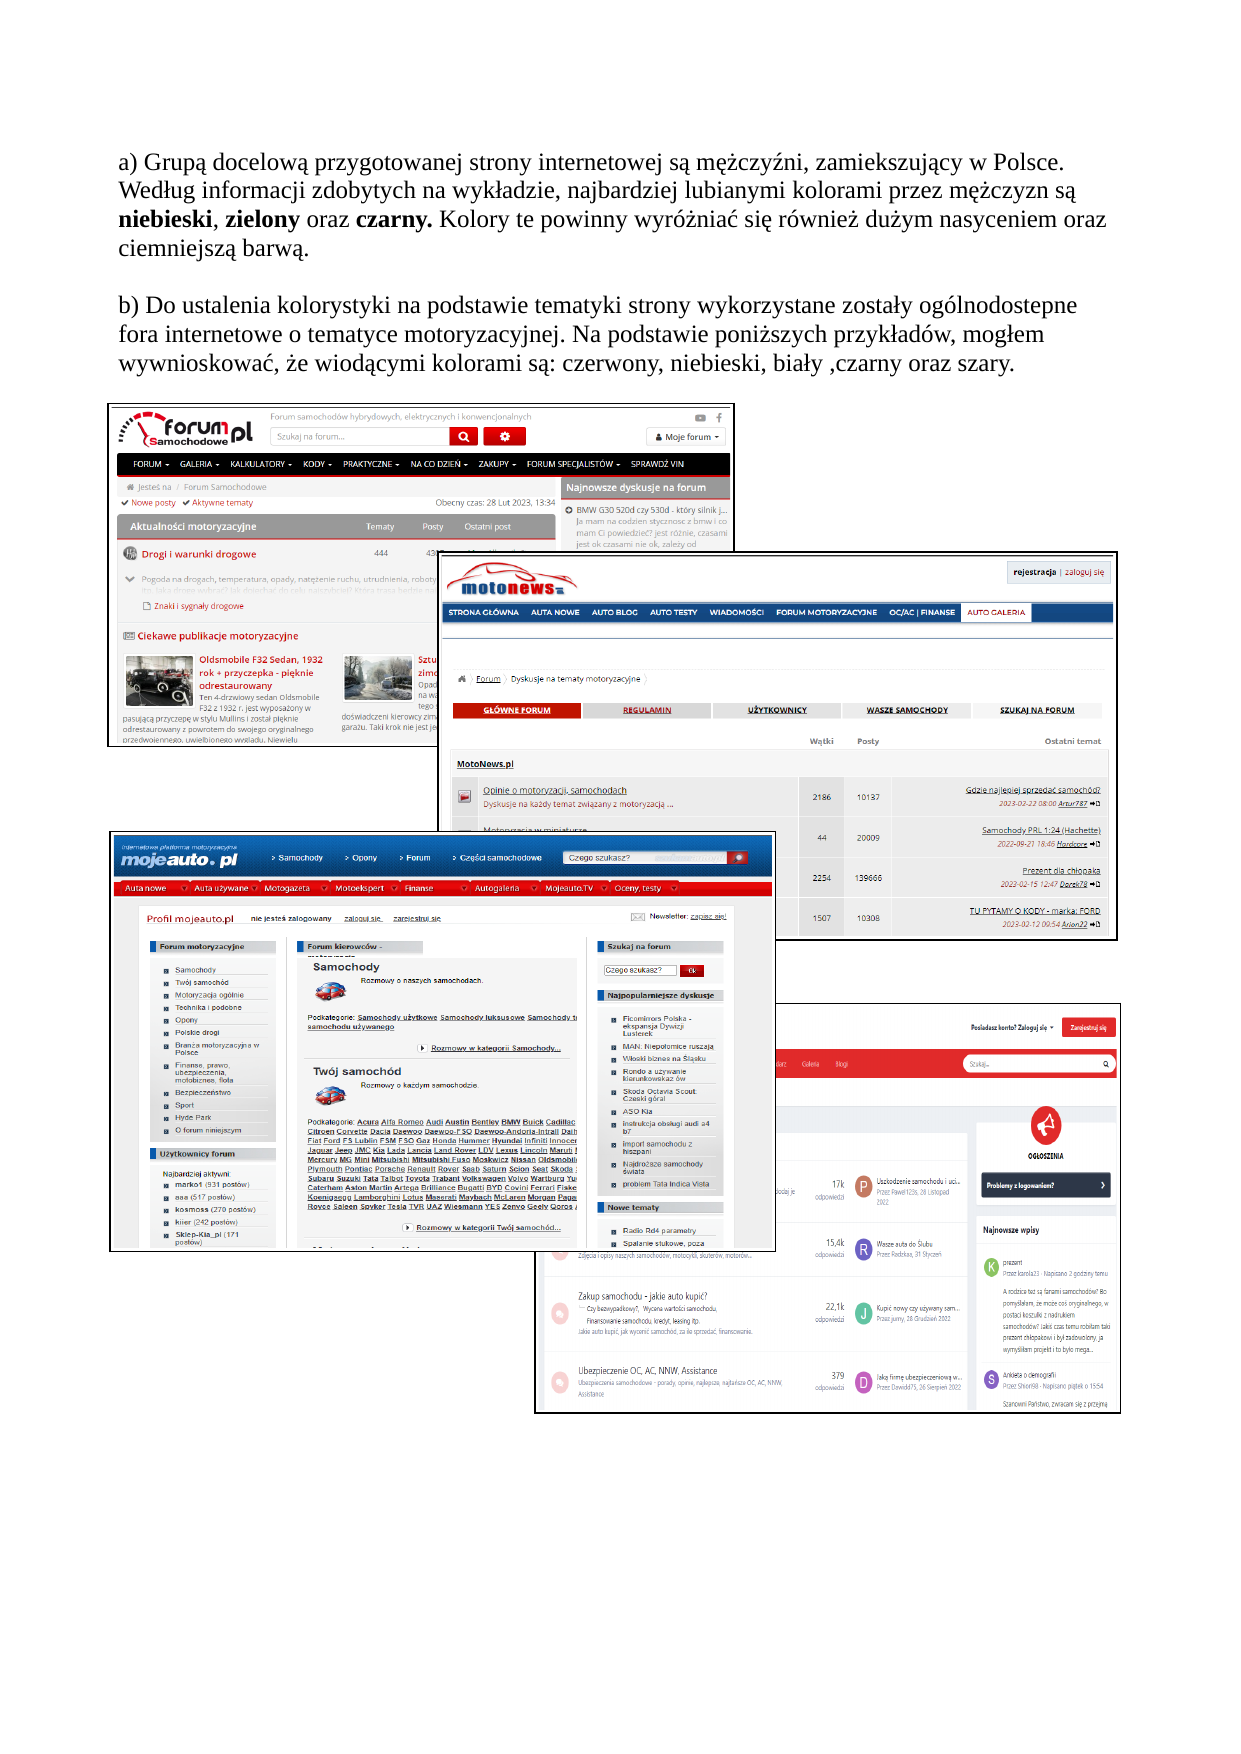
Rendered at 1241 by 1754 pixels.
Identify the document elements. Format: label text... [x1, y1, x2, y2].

picture [113, 835, 772, 1248]
text a) Grupą docelową przygotowanej strony internetowej są mężczyźni, zamiekszujący w Polsce. Według informacji zdobytych na wykładzie, najbardziej lubianymi kolorami przez mężczyzn są niebieski, zielony oraz czarny. Kolory te powinny wyróżniać się również dużym nasyceniem oraz ciemniejszą barwą. [118, 147, 1122, 262]
picture [441, 555, 1114, 936]
picture [538, 1006, 1117, 1410]
picture [111, 407, 731, 743]
text b) Do ustalenia kolorystyki na podstawie tematyki strony wykorzystane zostały ogólnodostepne fora internetowe o tematyce motoryzacyjnej. Na podstawie poniższych przykładów, mogłem wywnioskować, że wiodącymi kolorami są: czerwony, niebieski, biały ,czarny oraz szary. [118, 291, 1122, 377]
